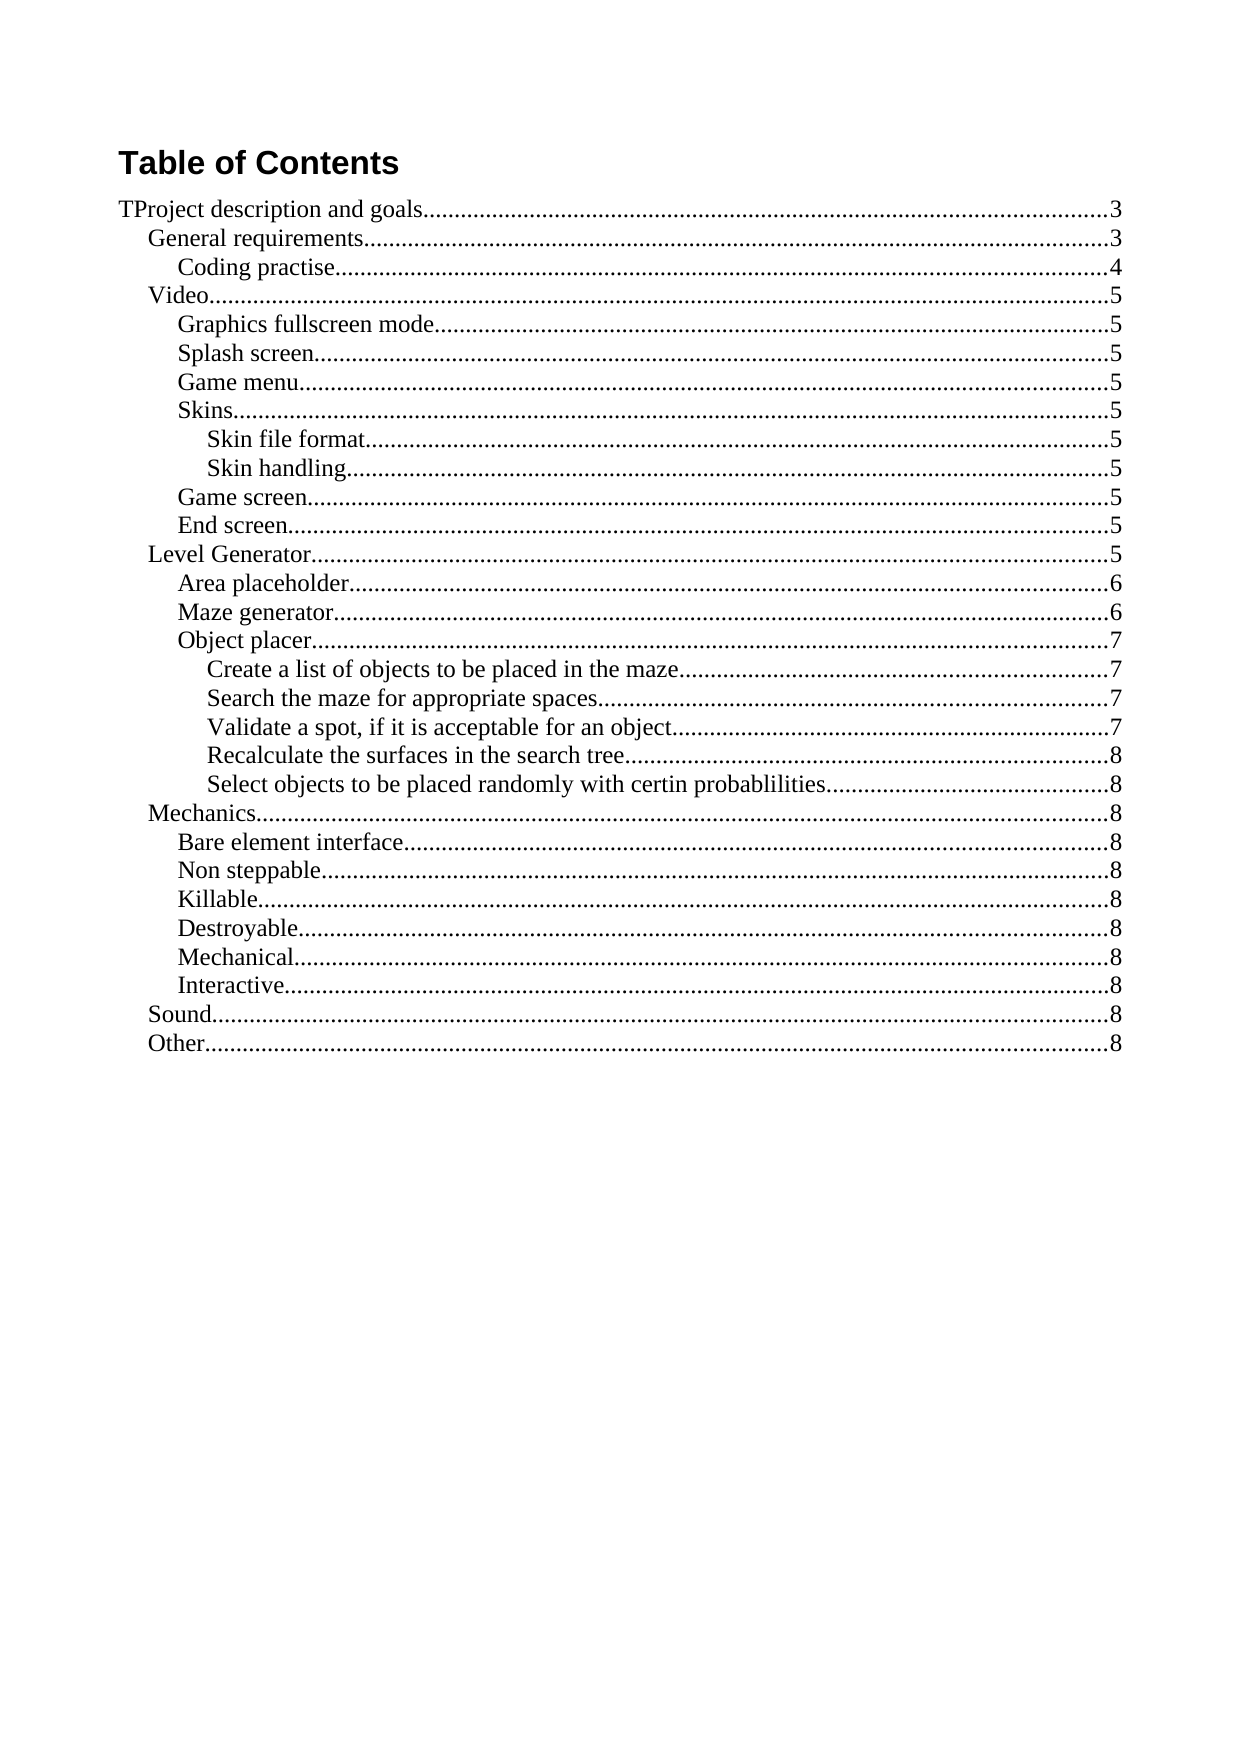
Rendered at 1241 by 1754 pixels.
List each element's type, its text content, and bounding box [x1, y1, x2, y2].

text Skin file format 5 [207, 424, 1122, 453]
text TProject description and goals. 3 [118, 194, 1122, 223]
text Area placeholder 6 [177, 568, 1122, 597]
text Object placer 7 [177, 625, 1122, 654]
subtitle Table of Contents [118, 143, 1122, 182]
text Interactive 8 [177, 970, 1122, 999]
text Sound 8 [148, 999, 1122, 1028]
text Select objects to be placed randomly with certin probablilities. 8 [207, 769, 1122, 798]
text Graphics fullscreen mode 5 [177, 309, 1122, 338]
text Level Generator 5 [148, 539, 1122, 568]
text Destroyable 8 [177, 913, 1122, 942]
text Create a list of objects to be placed in the maze 7 [207, 654, 1122, 683]
text Validate a spot, if it is acceptable for an object 7 [207, 712, 1122, 740]
text Skin handling 5 [207, 453, 1122, 482]
text Bare element interface 8 [177, 827, 1122, 855]
text Mechanical 8 [177, 942, 1122, 970]
text Recalculate the surfaces in the search tree 8 [207, 740, 1122, 769]
text Search the maze for appropriate spaces 7 [207, 683, 1122, 712]
text Other 8 [148, 1028, 1122, 1057]
text Splash screen 5 [177, 338, 1122, 367]
text Mechanics 8 [148, 798, 1122, 827]
text Killable 8 [177, 884, 1122, 913]
text Video 5 [148, 280, 1122, 309]
text Maze generator 6 [177, 597, 1122, 625]
text Game menu 5 [177, 367, 1122, 395]
text Coding practise 4 [177, 252, 1122, 280]
text End screen 5 [177, 510, 1122, 539]
text Skins 5 [177, 395, 1122, 424]
text General requirements 3 [148, 223, 1122, 252]
text Non steppable 8 [177, 855, 1122, 884]
text Game screen 5 [177, 482, 1122, 510]
